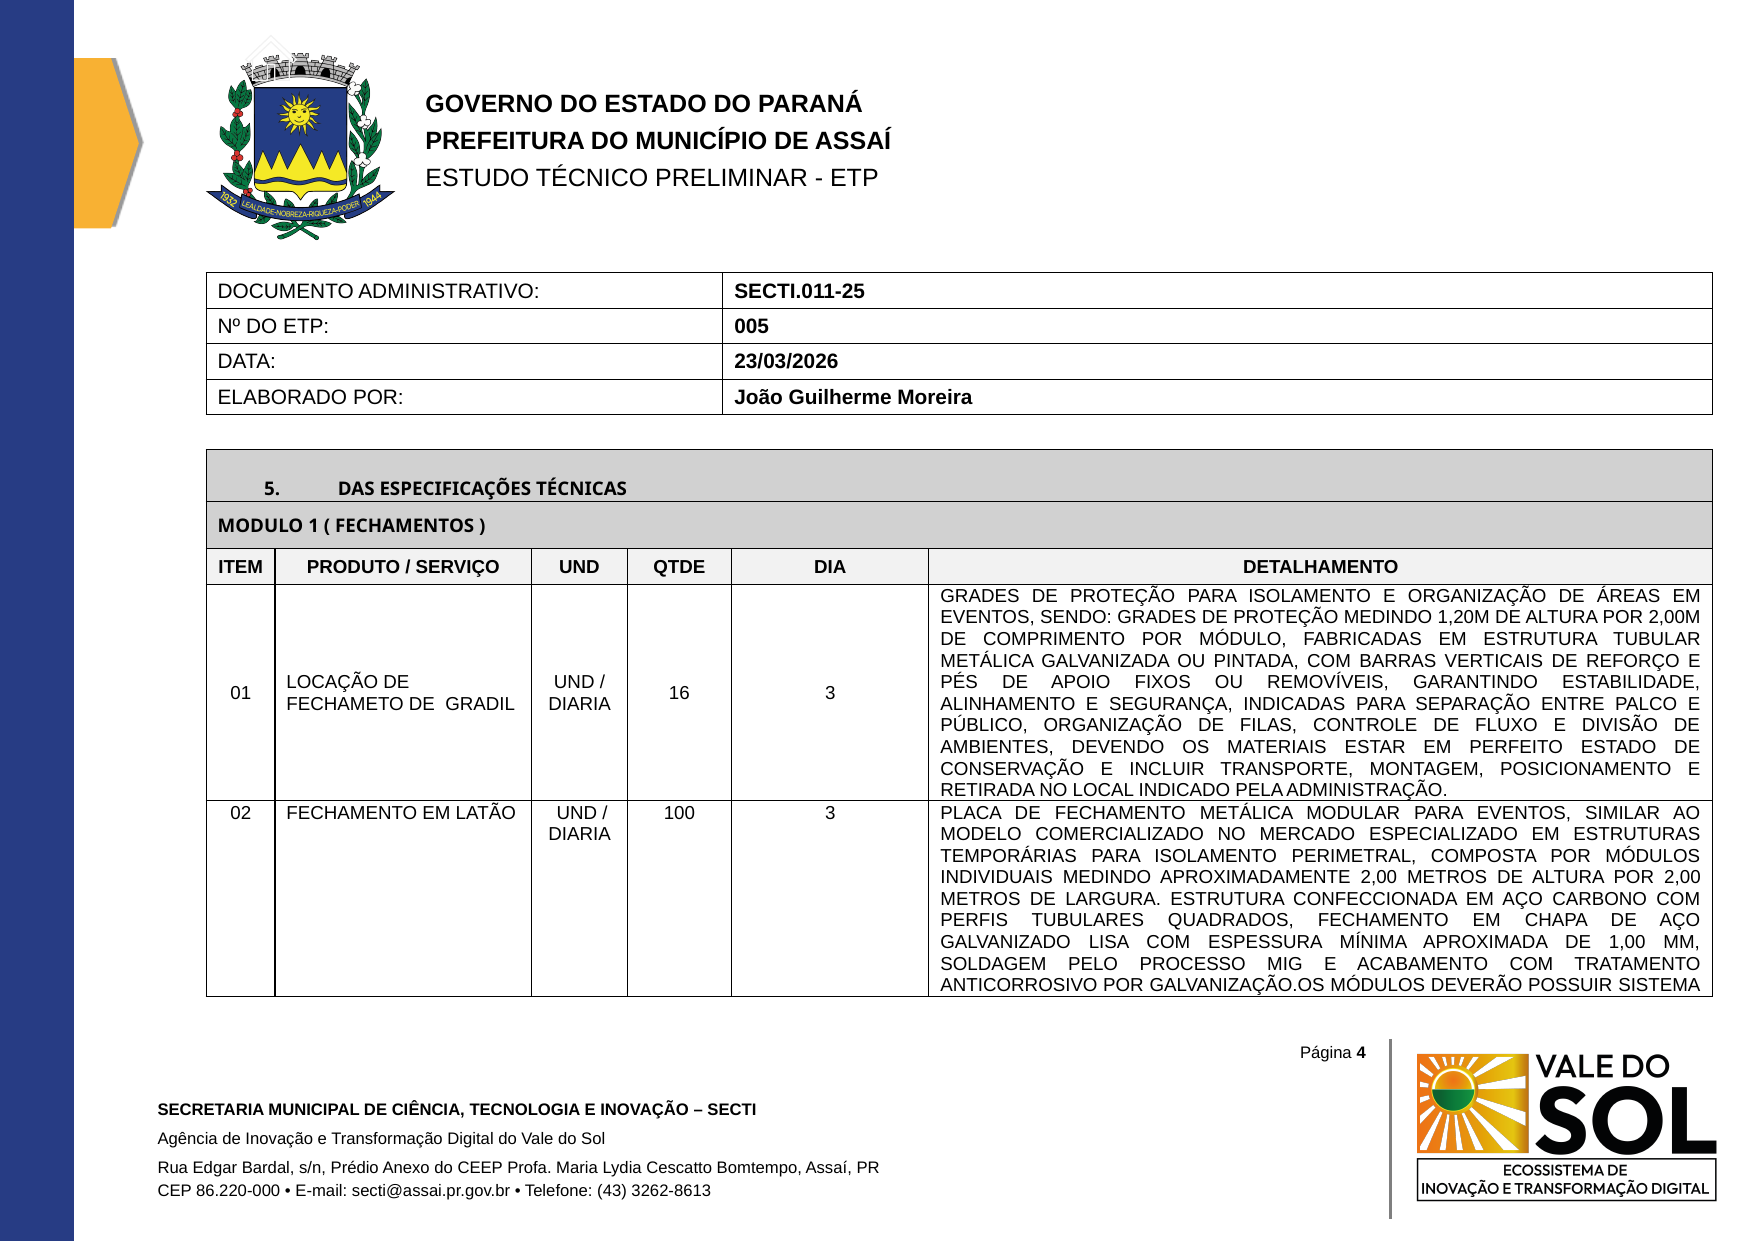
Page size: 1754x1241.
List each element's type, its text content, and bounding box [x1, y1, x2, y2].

table_cell GRADES DE PROTEÇÃO PARA ISOLAMENTO E ORGANIZAÇÃO DE ÁREAS EM EVENTOS, SENDO: GRADES DE PROTEÇÃO MEDINDO 1,20M DE ALTURA POR 2,00M DE COMPRIMENTO POR MÓDULO, FABRICADAS EM ESTRUTURA TUBULAR METÁLICA GALVANIZADA OU PINTADA, COM BARRAS VERTICAIS DE REFORÇO E PÉS DE APOIO FIXOS OU REMOVÍVEIS, GARANTINDO ESTABILIDADE, ALINHAMENTO E SEGURANÇA, INDICADAS PARA SEPARAÇÃO ENTRE PALCO E PÚBLICO, ORGANIZAÇÃO DE FILAS, CONTROLE DE FLUXO E DIVISÃO DE AMBIENTES, DEVENDO OS MATERIAIS ESTAR EM PERFEITO ESTADO DE CONSERVAÇÃO E INCLUIR TRANSPORTE, MONTAGEM, POSICIONAMENTO E RETIRADA NO LOCAL INDICADO PELA ADMINISTRAÇÃO. [929, 585, 1712, 800]
table_cell 3 [732, 801, 928, 996]
table_cell FECHAMENTO EM LATÃO [276, 801, 531, 996]
table_cell ITEM [207, 549, 274, 584]
table_cell DIA [732, 549, 928, 584]
table_cell UND [532, 549, 627, 584]
table_header DAS ESPECIFICAÇÕES TÉCNICAS [207, 450, 1712, 501]
picture [279, 47, 294, 60]
table_cell QTDE [628, 549, 731, 584]
table_cell 3 [732, 585, 928, 800]
table_cell MODULO 1 ( FECHAMENTOS ) [207, 502, 1712, 548]
table_cell 02 [207, 801, 274, 996]
picture [1411, 1048, 1722, 1210]
table_cell 100 [628, 801, 731, 996]
table_cell DETALHAMENTO [929, 549, 1712, 584]
table_cell PLACA DE FECHAMENTO METÁLICA MODULAR PARA EVENTOS, SIMILAR AO MODELO COMERCIALIZADO NO MERCADO ESPECIALIZADO EM ESTRUTURAS TEMPORÁRIAS PARA ISOLAMENTO PERIMETRAL, COMPOSTA POR MÓDULOS INDIVIDUAIS MEDINDO APROXIMADAMENTE 2,00 METROS DE ALTURA POR 2,00 METROS DE LARGURA. ESTRUTURA CONFECCIONADA EM AÇO CARBONO COM PERFIS TUBULARES QUADRADOS, FECHAMENTO EM CHAPA DE AÇO GALVANIZADO LISA COM ESPESSURA MÍNIMA APROXIMADA DE 1,00 MM, SOLDAGEM PELO PROCESSO MIG E ACABAMENTO COM TRATAMENTO ANTICORROSIVO POR GALVANIZAÇÃO.OS MÓDULOS DEVERÃO POSSUIR SISTEMA [929, 801, 1712, 996]
picture [254, 47, 288, 79]
picture [203, 47, 398, 246]
table_cell PRODUTO / SERVIÇO [276, 549, 531, 584]
table_cell UND / DIARIA [532, 585, 627, 800]
table_cell 01 [207, 585, 274, 800]
table_cell LOCAÇÃO DE FECHAMETO DE GRADIL [276, 585, 531, 800]
table_cell 16 [628, 585, 731, 800]
picture [248, 47, 263, 60]
table_cell UND / DIARIA [532, 801, 627, 996]
